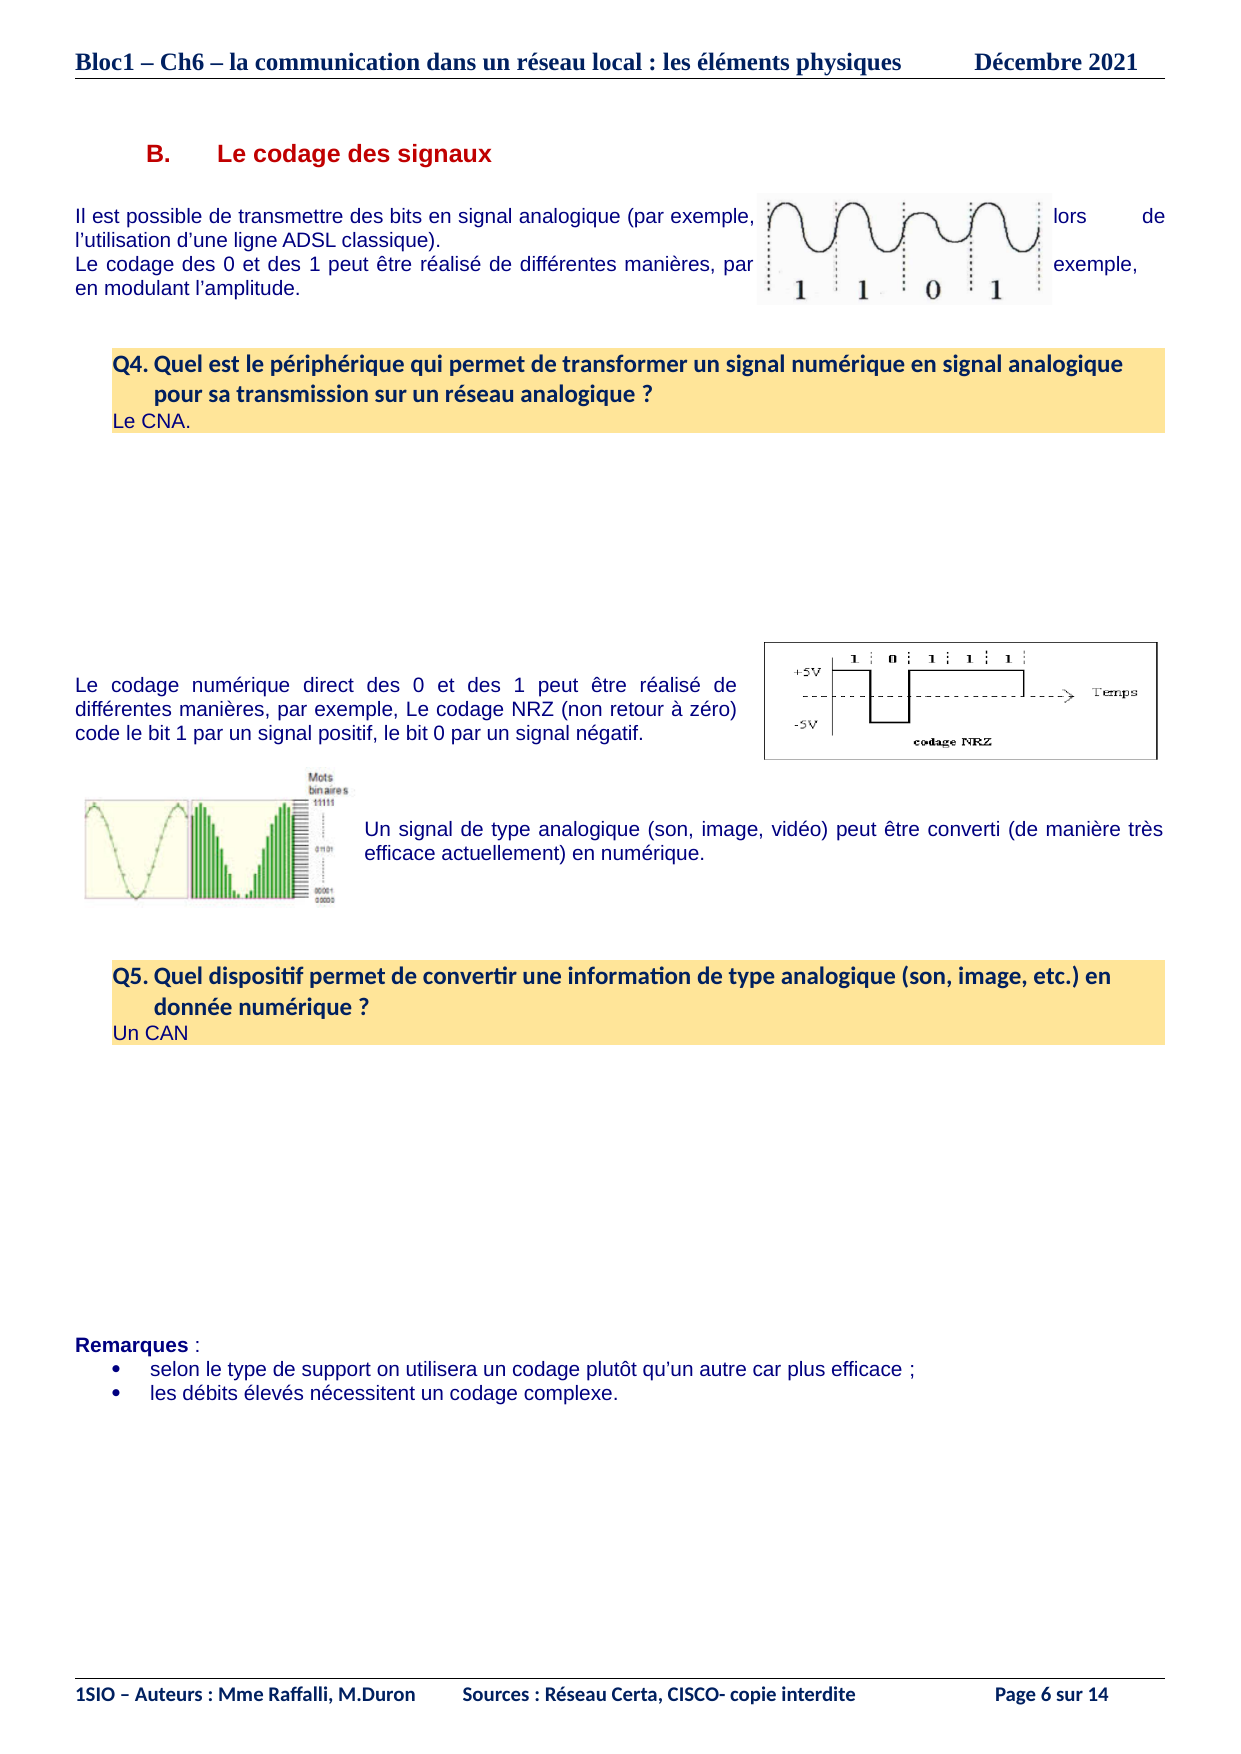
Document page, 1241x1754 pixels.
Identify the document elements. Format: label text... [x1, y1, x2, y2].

list Un CAN [112, 1021, 1165, 1045]
text Le codage des 0 et des 1 peut être réalisé de différentes manières, par exemple, en modulant l’amplitude. [75, 252, 756, 300]
list Quel dispositif permet de convertir une information de type analogique (son, image, etc.) en donnée numérique ? [112, 960, 1165, 1021]
text Remarques : [75, 1333, 1165, 1357]
text Le codage des 0 et des 1 peut être réalisé de différentes manières, par exemple, en modulant l’amplitude. [1053, 252, 1165, 300]
text Un signal de type analogique (son, image, vidéo) peut être converti (de manière très efficace actuellement) en numérique. [364, 816, 1165, 864]
list selon le type de support on utilisera un codage plutôt qu’un autre car plus efficace ; [112, 1357, 1165, 1381]
picture [84, 767, 364, 913]
list Quel est le périphérique qui permet de transformer un signal numérique en signal analogique pour sa transmission sur un réseau analogique ? [112, 348, 1165, 409]
text Le codage numérique direct des 0 et des 1 peut être réalisé de différentes manières, par exemple, Le codage NRZ (non retour à zéro) code le bit 1 par un signal positif, le bit 0 par un signal négatif. [75, 673, 755, 744]
subtitle Le codage des signaux [146, 139, 1165, 168]
text Il est possible de transmettre des bits en signal analogique (par exemple, lors de l’utilisation d’une ligne ADSL classique). [1053, 204, 1165, 252]
picture [755, 632, 1167, 764]
list les débits élevés nécessitent un codage complexe. [112, 1381, 1165, 1405]
list Le CNA. [112, 409, 1165, 433]
text Il est possible de transmettre des bits en signal analogique (par exemple, lors de l’utilisation d’une ligne ADSL classique). [75, 204, 756, 252]
picture [756, 193, 1053, 305]
